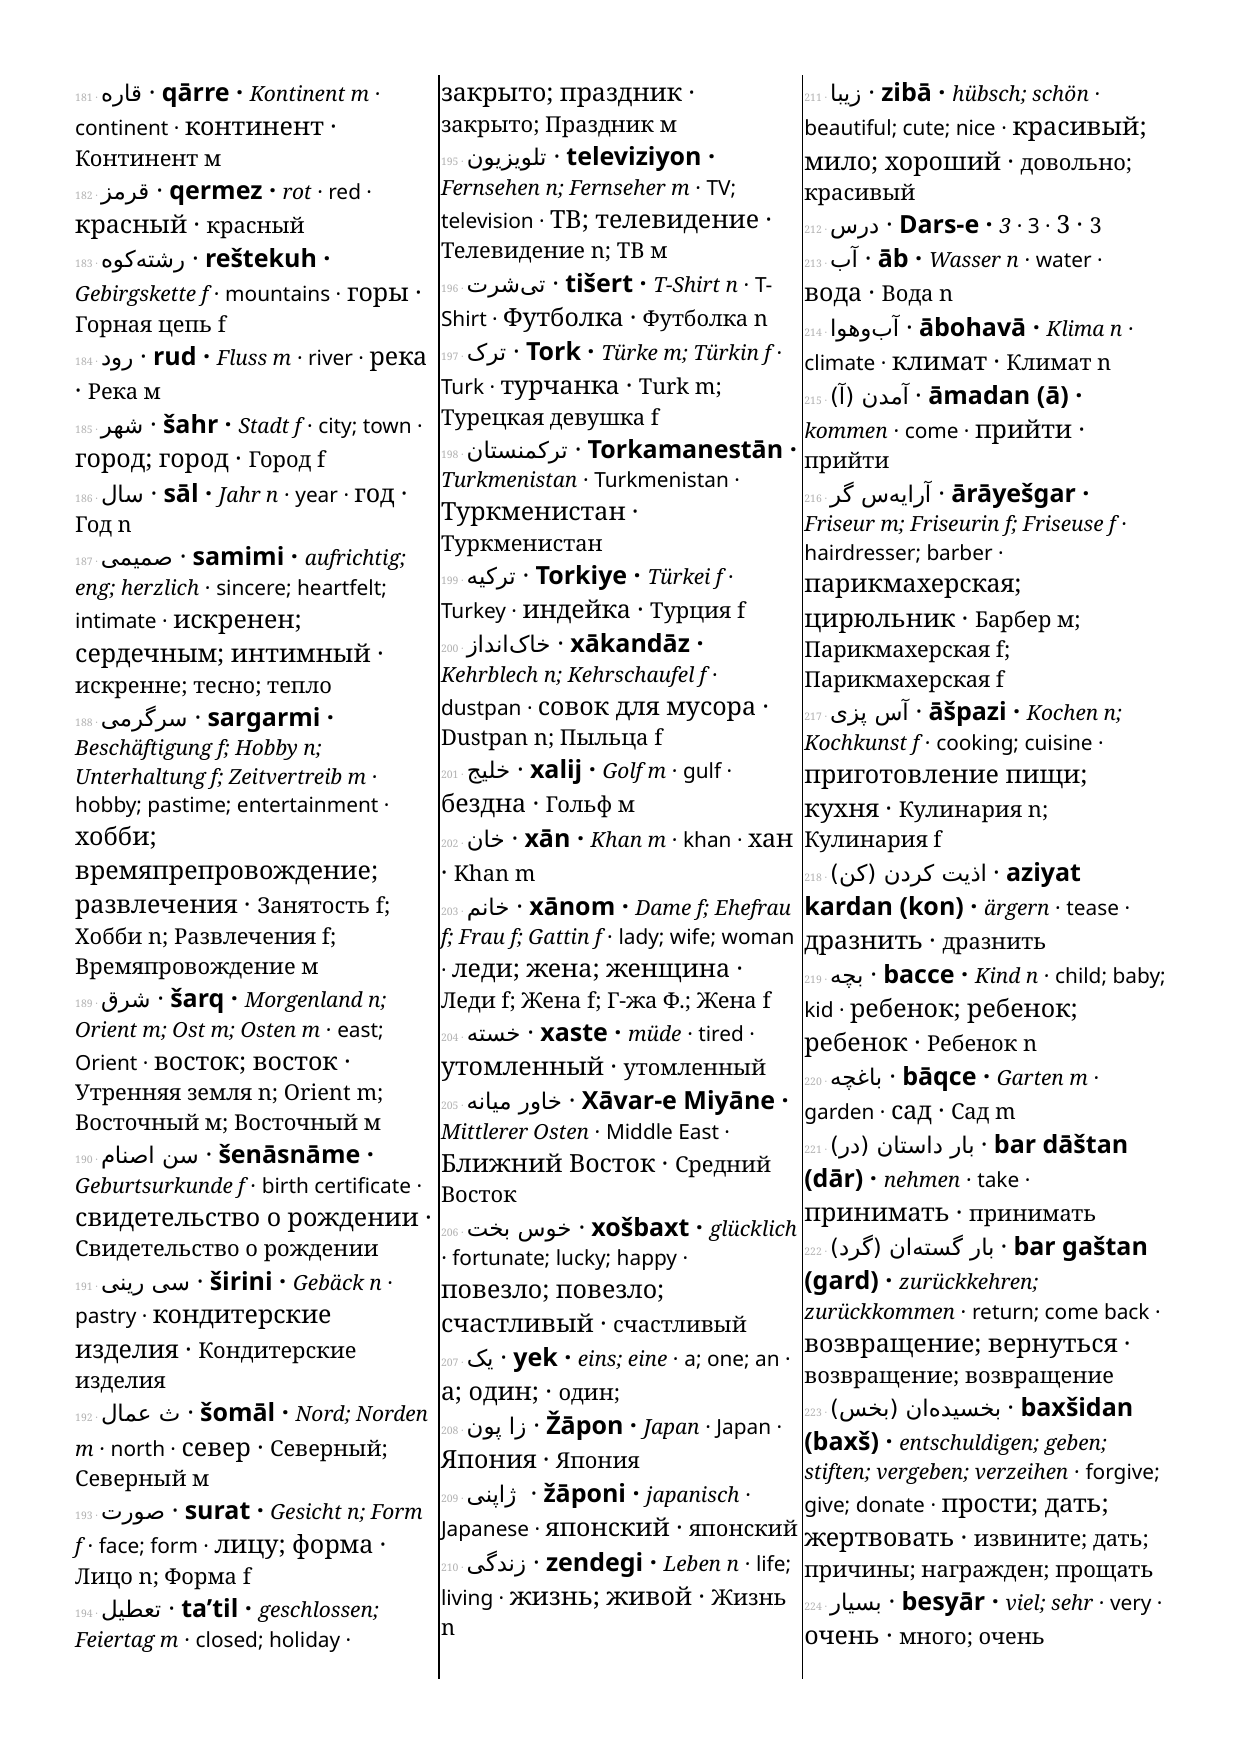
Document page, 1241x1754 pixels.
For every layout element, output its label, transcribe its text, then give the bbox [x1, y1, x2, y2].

text 191 · سی رینی · širini · Gebäck n · pastry · кондитерские изделия · Кондитерские изделия [75, 1263, 436, 1395]
text 198 · ترکمنستان · Torkamanestān · Turkmenistan · Turkmenistan · Туркменистан · Туркменистан [441, 431, 799, 558]
text 192 · ث عمال · šomāl · Nord; Norden m · north · север · Северный; Северный м [75, 1395, 436, 1493]
text 189 · شرق · šarq · Morgenland n; Orient m; Ost m; Osten m · east; Orient · восток; восток · Утренняя земля n; Orient m; Восточный м; Восточный м [75, 981, 436, 1137]
text 213 · آب · āb · Wasser n · water · вода · Вода n [804, 241, 1166, 309]
text 195 · تلویزیون · televiziyon · Fernsehen n; Fernseher m · TV; television · ТВ; телевидение · Телевидение n; ТВ м [441, 139, 799, 265]
text 188 · سرگرمی · sargarmi · Beschäftigung f; Hobby n; Unterhaltung f; Zeitvertreib m · hobby; pastime; entertainment · хобби; времяпрепровождение; развлечения · Занятость f; Хобби n; Развлечения f; Времяпровождение м [75, 699, 436, 981]
text 184 · رود · rud · Fluss m · river · река · Река м [75, 339, 436, 407]
text 216 · آرایه‌‌س گر · ārāyešgar · Friseur m; Friseurin f; Friseuse f · hairdresser; barber · парикмахерская; цирюльник · Барбер м; Парикмахерская f; Парикмахерская f [804, 475, 1166, 694]
text 201 · خلیج · xalij · Golf m · gulf · бездна · Гольф м [441, 752, 799, 820]
text 223 · بخسیده‌‌ان (بخس) · baxšidan (baxš) · entschuldigen; geben; stiften; vergeben; verzeihen · forgive; give; donate · прости; дать; жертвовать · извините; дать; причины; награжден; прощать [804, 1389, 1166, 1584]
text 215 · آمدن (آ) · āmadan (ā) · kommen · come · прийти · прийти [804, 377, 1166, 475]
text 219 · بچه · bacce · Kind n · child; baby; kid · ребенок; ребенок; ребенок · Ребенок n [804, 956, 1166, 1059]
text 222 · بار گسته‌‌ان (گرد) · bar gaštan (gard) · zurückkehren; zurückkommen · return; come back · возвращение; вернуться · возвращение; возвращение [804, 1229, 1166, 1389]
text 199 · ترکیه · Torkiye · Türkei f · Turkey · индейка · Турция f [441, 558, 799, 626]
text 206 · خو‌س بخت · xošbaxt · glücklich · fortunate; lucky; happy · повезло; повезло; счастливый · счастливый [441, 1209, 799, 1340]
text 220 · باغچه · bāqce · Garten m · garden · сад · Сад m [804, 1059, 1166, 1127]
text 221 · بار داستان (در) · bar dāštan (dār) · nehmen · take · принимать · принимать [804, 1127, 1166, 1229]
text 217 · آس پزی · āšpazi · Kochen n; Kochkunst f · cooking; cuisine · приготовление пищи; кухня · Кулинария n; Кулинария f [804, 694, 1166, 854]
text 214 · آب‌وهوا · ābohavā · Klima n · climate · климат · Климат n [804, 309, 1166, 377]
text 209 · ژاپنی · žāponi · japanisch · Japanese · японский · японский [441, 1476, 799, 1544]
text 185 · شهر · šahr · Stadt f · city; town · город; город · Город f [75, 407, 436, 475]
text 205 · خاور میانه · Xāvar-e Miyāne · Mittlerer Osten · Middle East · Ближний Восток · Средний Восток [441, 1083, 799, 1209]
text 197 · ترک · Tork · Türke m; Türkin f · Turk · турчанка · Turk m; Турецкая девушка f [441, 333, 799, 431]
text 183 · رشته‌کوه · reštekuh · Gebirgskette f · mountains · горы · Горная цепь f [75, 241, 436, 339]
text 187 · صمیمی · samimi · aufrichtig; eng; herzlich · sincere; heartfelt; intimate · искренен; сердечным; интимный · искренне; тесно; тепло [75, 539, 436, 699]
text 204 · خسته · xaste · müde · tired · утомленный · утомленный [441, 1015, 799, 1083]
text 190 · سن اصنام · šenāsnāme · Geburtsurkunde f · birth certificate · свидетельство о рождении · Свидетельство о рождении [75, 1137, 436, 1263]
text 203 · خانم · xānom · Dame f; Ehefrau f; Frau f; Gattin f · lady; wife; woman · леди; жена; женщина · Леди f; Жена f; Г-жа Ф.; Жена f [441, 888, 799, 1015]
text 196 · تی‌شرت · tišert · T‐Shirt n · T-Shirt · Футболка · Футболка n [441, 265, 799, 333]
text 182 · قرمز · qermez · rot · red · красный · красный [75, 173, 436, 241]
text 208 · زا پو‌ن · Žāpon · Japan · Japan · Япония · Япония [441, 1408, 799, 1476]
text 193 · صورت · surat · Gesicht n; Form f · face; form · лицу; форма · Лицо n; Форма f [75, 1493, 436, 1591]
text 218 · اذیت کردن (کن) · aziyat kardan (kon) · ärgern · tease · дразнить · дразнить [804, 854, 1166, 956]
text 194 · تعطیل · ta’til · geschlossen; Feiertag m · closed; holiday · закрыто; праздник · закрыто; Праздник м [441, 75, 799, 139]
text 200 · خاک‌انداز · xākandāz · Kehrblech n; Kehrschaufel f · dustpan · совок для мусора · Dustpan n; Пыльца f [441, 626, 799, 752]
text 212 · درس · Dars-e · 3 · 3 · 3 · 3 [804, 207, 1166, 241]
text 181 · قاره · qārre · Kontinent m · continent · континент · Континент м [75, 75, 436, 173]
text 207 · یک · yek · eins; eine · a; one; an · а; один; · один; [441, 1340, 799, 1408]
text 202 · خان · xān · Khan m · khan · хан · Khan m [441, 820, 799, 888]
text 186 · سال · sāl · Jahr n · year · год · Год n [75, 475, 436, 539]
text 211 · زیبا · zibā · hübsch; schön · beautiful; cute; nice · красивый; мило; хороший · довольно; красивый [804, 75, 1166, 207]
text 194 · تعطیل · ta’til · geschlossen; Feiertag m · closed; holiday · закрыто; праздник · закрыто; Праздник м [75, 1591, 436, 1653]
text 210 · زندگی · zendegi · Leben n · life; living · жизнь; живой · Жизнь n [441, 1544, 799, 1642]
text 224 · بسیار · besyār · viel; sehr · very · очень · много; очень [804, 1584, 1166, 1652]
